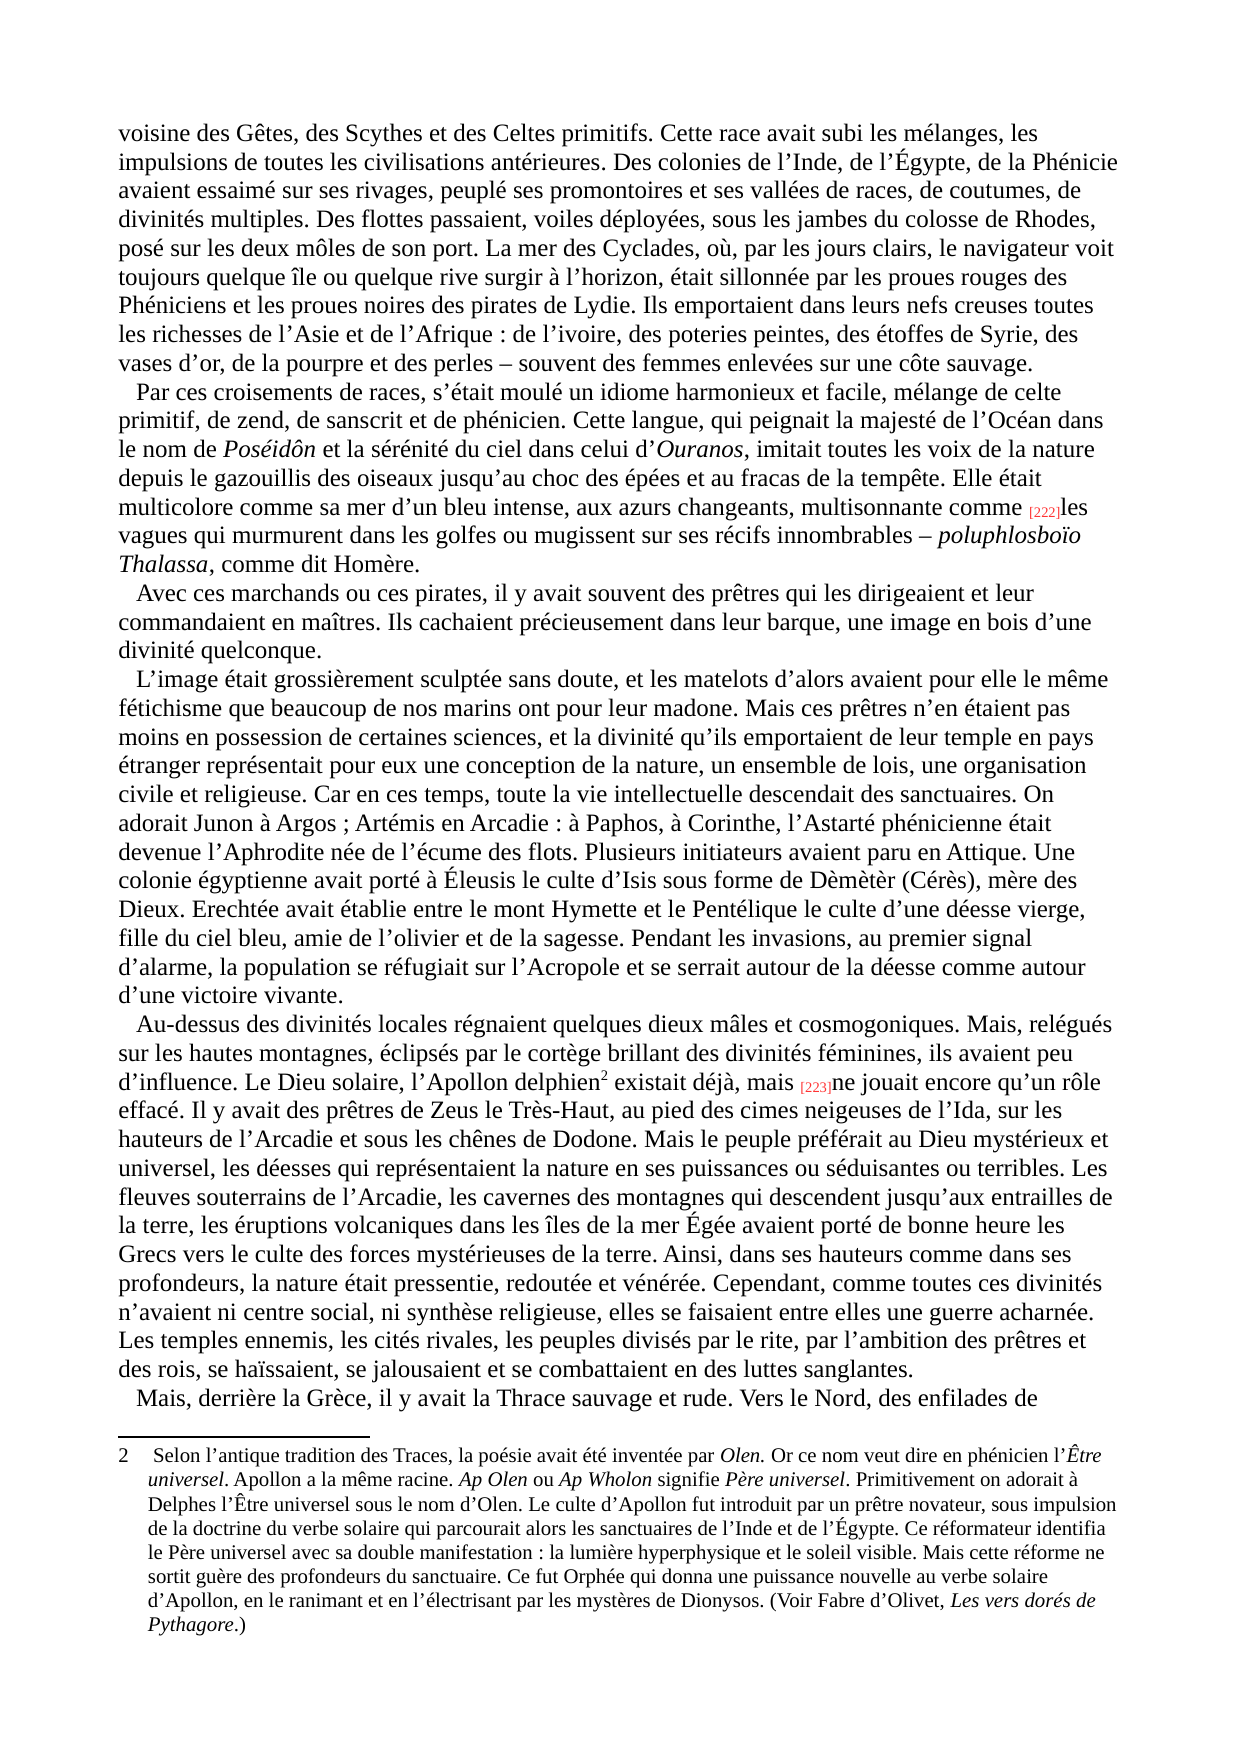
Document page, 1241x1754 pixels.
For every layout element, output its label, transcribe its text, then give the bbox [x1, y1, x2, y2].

text Au-dessus des divinités locales régnaient quelques dieux mâles et cosmogoniques. Mais, relégués sur les hautes montagnes, éclipsés par le cortège brillant des divinités féminines, ils avaient peu d’influence. Le Dieu solaire, l’Apollon delphien existait déjà, mais [223]ne jouait encore qu’un rôle effacé. Il y avait des prêtres de Zeus le Très-Haut, au pied des cimes neigeuses de l’Ida, sur les hauteurs de l’Arcadie et sous les chênes de Dodone. Mais le peuple préférait au Dieu mystérieux et universel, les déesses qui représentaient la nature en ses puissances ou séduisantes ou terribles. Les fleuves souterrains de l’Arcadie, les cavernes des montagnes qui descendent jusqu’aux entrailles de la terre, les éruptions volcaniques dans les îles de la mer Égée avaient porté de bonne heure les Grecs vers le culte des forces mystérieuses de la terre. Ainsi, dans ses hauteurs comme dans ses profondeurs, la nature était pressentie, redoutée et vénérée. Cependant, comme toutes ces divinités n’avaient ni centre social, ni synthèse religieuse, elles se faisaient entre elles une guerre acharnée. Les temples ennemis, les cités rivales, les peuples divisés par le rite, par l’ambition des prêtres et des rois, se haïssaient, se jalousaient et se combattaient en des luttes sanglantes. [118, 1009, 1122, 1383]
text voisine des Gêtes, des Scythes et des Celtes primitifs. Cette race avait subi les mélanges, les impulsions de toutes les civilisations antérieures. Des colonies de l’Inde, de l’Égypte, de la Phénicie avaient essaimé sur ses rivages, peuplé ses promontoires et ses vallées de races, de coutumes, de divinités multiples. Des flottes passaient, voiles déployées, sous les jambes du colosse de Rhodes, posé sur les deux môles de son port. La mer des Cyclades, où, par les jours clairs, le navigateur voit toujours quelque île ou quelque rive surgir à l’horizon, était sillonnée par les proues rouges des Phéniciens et les proues noires des pirates de Lydie. Ils emportaient dans leurs nefs creuses toutes les richesses de l’Asie et de l’Afrique : de l’ivoire, des poteries peintes, des étoffes de Syrie, des vases d’or, de la pourpre et des perles – souvent des femmes enlevées sur une côte sauvage. [118, 118, 1122, 377]
text Mais, derrière la Grèce, il y avait la Thrace sauvage et rude. Vers le Nord, des enfilades de [118, 1383, 1122, 1412]
text Selon l’antique tradition des Traces, la poésie avait été inventée par Olen. Or ce nom veut dire en phénicien l’Être universel. Apollon a la même racine. Ap Olen ou Ap Wholon signifie Père universel. Primitivement on adorait à Delphes l’Être universel sous le nom d’Olen. Le culte d’Apollon fut introduit par un prêtre novateur, sous impulsion de la doctrine du verbe solaire qui parcourait alors les sanctuaires de l’Inde et de l’Égypte. Ce réformateur identifia le Père universel avec sa double manifestation : la lumière hyperphysique et le soleil visible. Mais cette réforme ne sortit guère des profondeurs du sanctuaire. Ce fut Orphée qui donna une puissance nouvelle au verbe solaire d’Apollon, en le ranimant et en l’électrisant par les mystères de Dionysos. (Voir Fabre d’Olivet, Les vers dorés de Pythagore.) [118, 1443, 1122, 1636]
text Par ces croisements de races, s’était moulé un idiome harmonieux et facile, mélange de celte primitif, de zend, de sanscrit et de phénicien. Cette langue, qui peignait la majesté de l’Océan dans le nom de Poséidôn et la sérénité du ciel dans celui d’Ouranos, imitait toutes les voix de la nature depuis le gazouillis des oiseaux jusqu’au choc des épées et au fracas de la tempête. Elle était multicolore comme sa mer d’un bleu intense, aux azurs changeants, multisonnante comme [222]les vagues qui murmurent dans les golfes ou mugissent sur ses récifs innombrables – poluphlosboïo Thalassa, comme dit Homère. [118, 377, 1122, 578]
text Avec ces marchands ou ces pirates, il y avait souvent des prêtres qui les dirigeaient et leur commandaient en maîtres. Ils cachaient précieusement dans leur barque, une image en bois d’une divinité quelconque. [118, 578, 1122, 664]
text L’image était grossièrement sculptée sans doute, et les matelots d’alors avaient pour elle le même fétichisme que beaucoup de nos marins ont pour leur madone. Mais ces prêtres n’en étaient pas moins en possession de certaines sciences, et la divinité qu’ils emportaient de leur temple en pays étranger représentait pour eux une conception de la nature, un ensemble de lois, une organisation civile et religieuse. Car en ces temps, toute la vie intellectuelle descendait des sanctuaires. On adorait Junon à Argos ; Artémis en Arcadie : à Paphos, à Corinthe, l’Astarté phénicienne était devenue l’Aphrodite née de l’écume des flots. Plusieurs initiateurs avaient paru en Attique. Une colonie égyptienne avait porté à Éleusis le culte d’Isis sous forme de Dèmètèr (Cérès), mère des Dieux. Erechtée avait établie entre le mont Hymette et le Pentélique le culte d’une déesse vierge, fille du ciel bleu, amie de l’olivier et de la sagesse. Pendant les invasions, au premier signal d’alarme, la population se réfugiait sur l’Acropole et se serrait autour de la déesse comme autour d’une victoire vivante. [118, 664, 1122, 1009]
